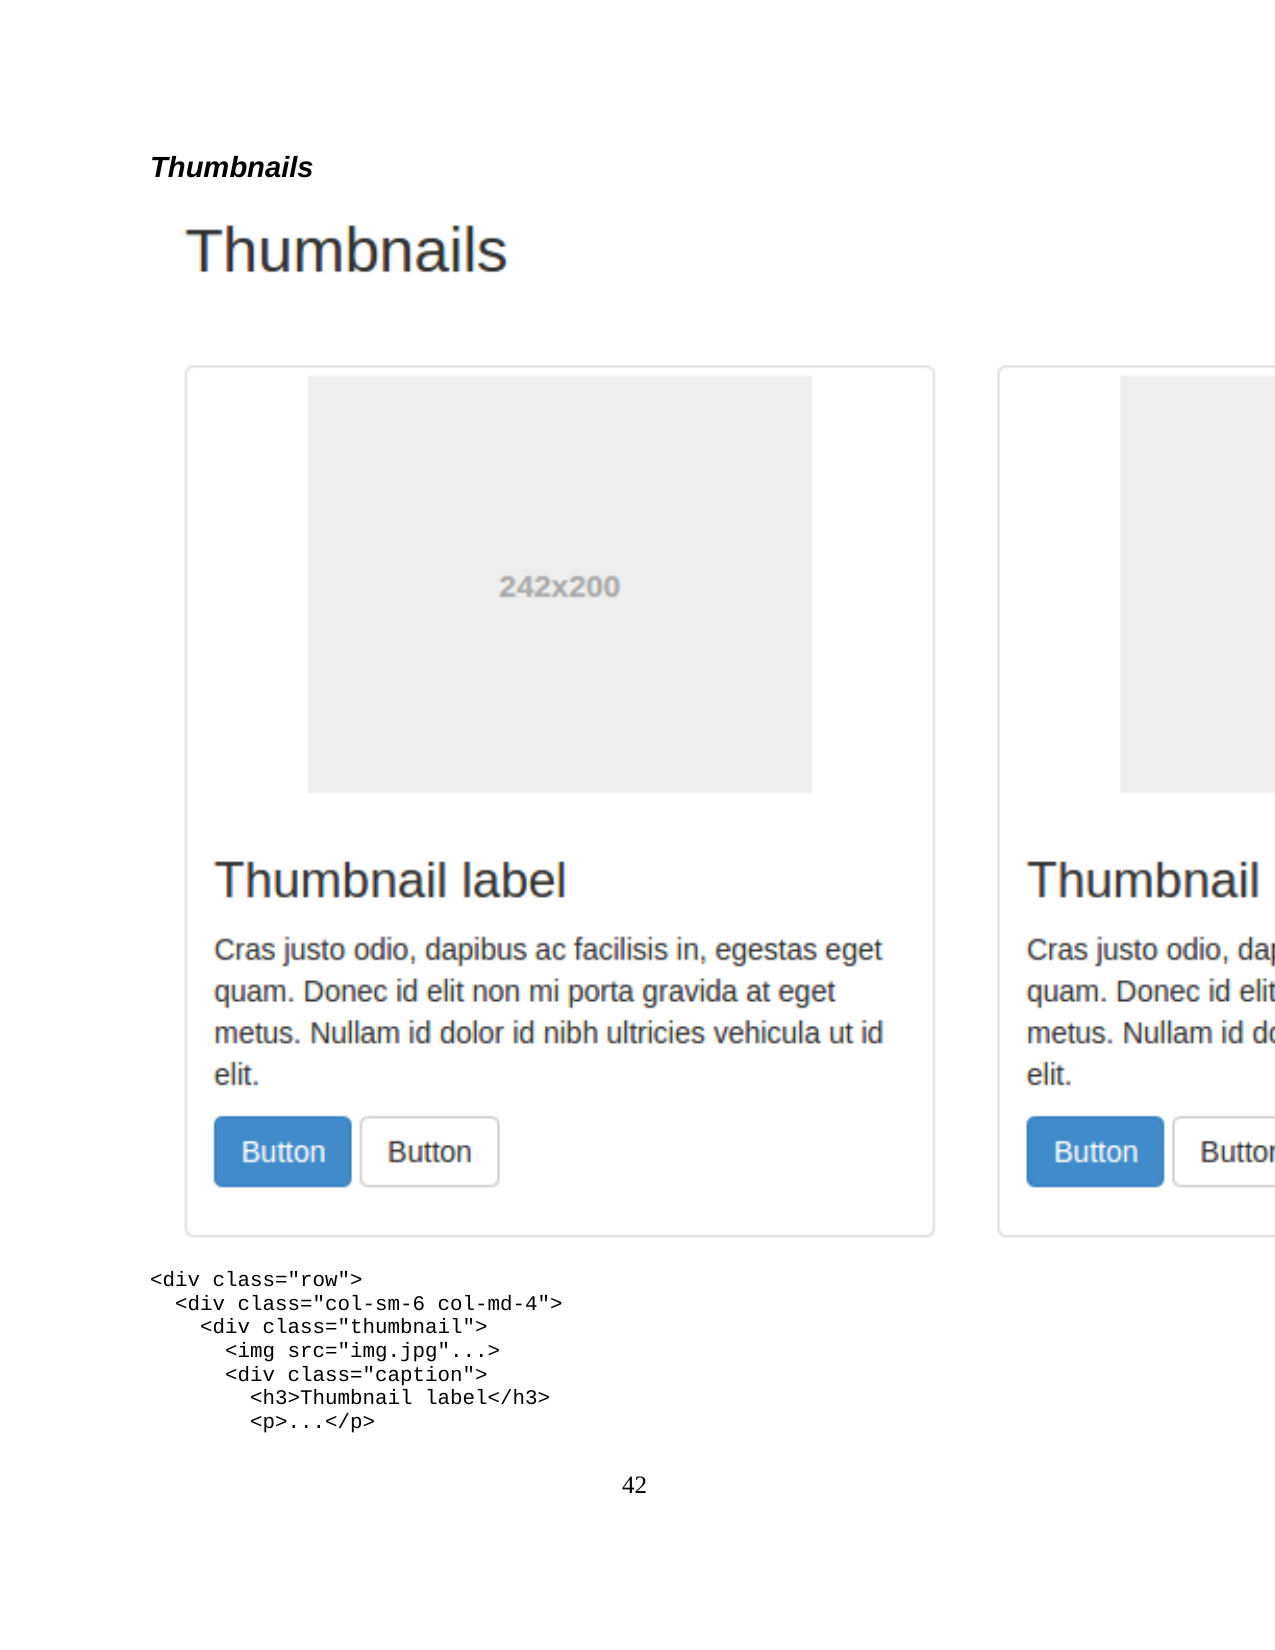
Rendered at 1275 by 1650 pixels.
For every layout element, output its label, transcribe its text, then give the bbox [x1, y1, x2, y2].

subtitle Thumbnails [150, 150, 1125, 183]
text <div class="thumbnail"> [150, 1316, 1125, 1340]
text <div class="row"> [150, 1269, 1125, 1293]
text <div class="caption"> [150, 1363, 1125, 1387]
picture [150, 196, 1275, 1269]
text <div class="col-sm-6 col-md-4"> [150, 1293, 1125, 1316]
text <img src="img.jpg"...> [150, 1340, 1125, 1363]
text <h3>Thumbnail label</h3> [150, 1387, 1125, 1411]
text <p>...</p> [150, 1411, 1125, 1434]
